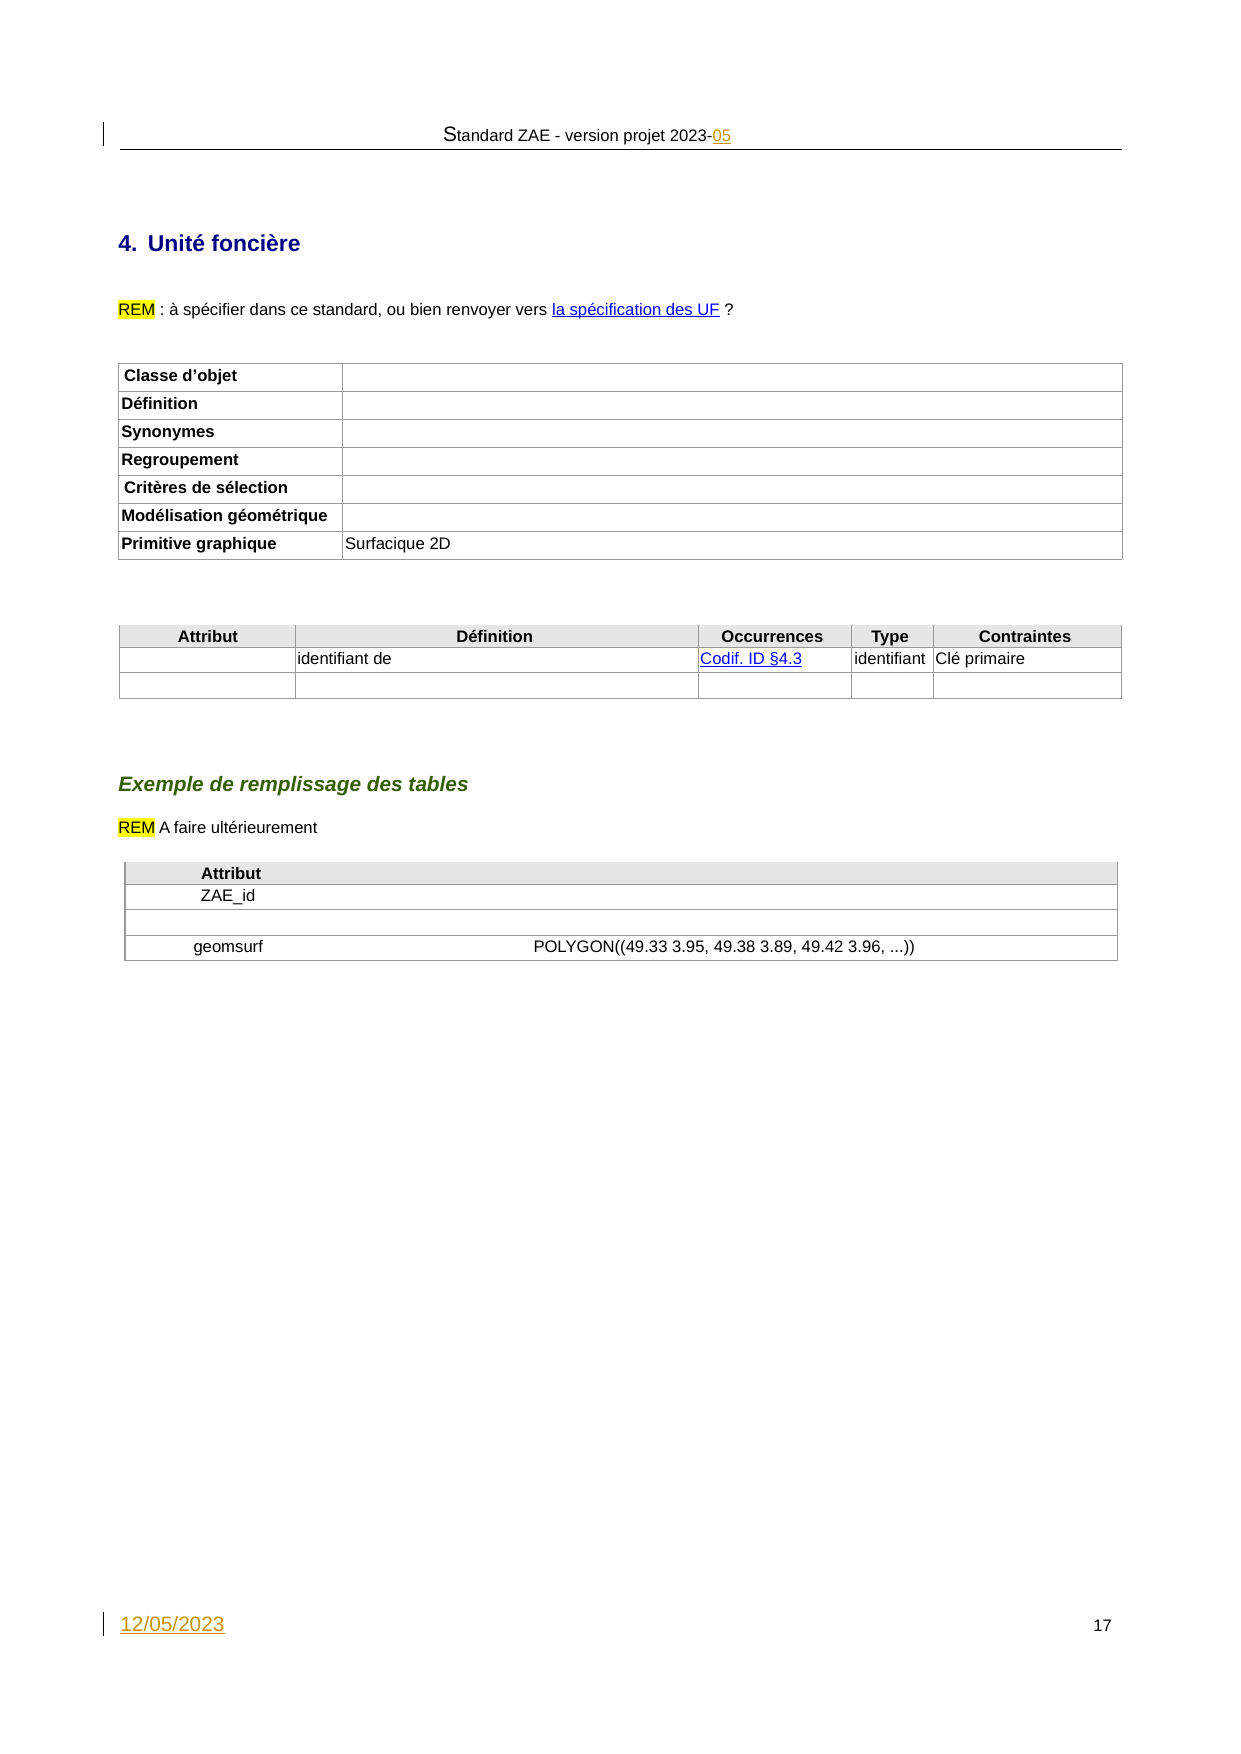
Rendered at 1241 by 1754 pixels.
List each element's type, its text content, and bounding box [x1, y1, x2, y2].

table_cell Définition [119, 392, 342, 419]
table_cell [296, 673, 698, 698]
table_cell geomsurf [126, 936, 337, 960]
table_header [337, 862, 1117, 884]
table_cell [343, 420, 1122, 447]
table_cell [337, 910, 1117, 934]
table_cell [343, 448, 1122, 475]
table_cell [120, 673, 295, 698]
table_cell Synonymes [119, 420, 342, 447]
table_cell [120, 648, 295, 672]
subtitle Unité foncière [118, 230, 1122, 256]
table_header [343, 364, 1122, 391]
table_cell [337, 885, 1117, 909]
table_cell identifiant de [296, 648, 698, 672]
table_cell Primitive graphique [119, 532, 342, 559]
table_cell Codif. ID §4.3 [699, 648, 851, 672]
table_cell [934, 673, 1121, 698]
table_cell Critères de sélection [119, 476, 342, 503]
text REM A faire ultérieurement [118, 818, 1116, 837]
table_cell Surfacique 2D [343, 532, 1122, 559]
table_cell [343, 392, 1122, 419]
table_cell POLYGON((49.33 3.95, 49.38 3.89, 49.42 3.96, ...)) [337, 936, 1117, 960]
table_header Définition [296, 625, 698, 647]
table_cell [126, 910, 337, 934]
table_cell [343, 504, 1122, 531]
table_cell Modélisation géométrique [119, 504, 342, 531]
table_header Occurrences [699, 625, 851, 647]
table_cell [852, 673, 933, 698]
table_header Attribut [120, 625, 295, 647]
table_cell Clé primaire [934, 648, 1121, 672]
table_cell identifiant [852, 648, 933, 672]
table_cell ZAE_id [126, 885, 337, 909]
table_header Type [852, 625, 933, 647]
table_cell [343, 476, 1122, 503]
table_header Classe d’objet [119, 364, 342, 391]
table_cell Regroupement [119, 448, 342, 475]
table_header Attribut [126, 862, 337, 884]
text REM : à spécifier dans ce standard, ou bien renvoyer vers la spécification des UF ? [118, 299, 1116, 319]
subtitle Exemple de remplissage des tables [118, 772, 1122, 796]
table_header Contraintes [934, 625, 1121, 647]
table_cell [699, 673, 851, 698]
